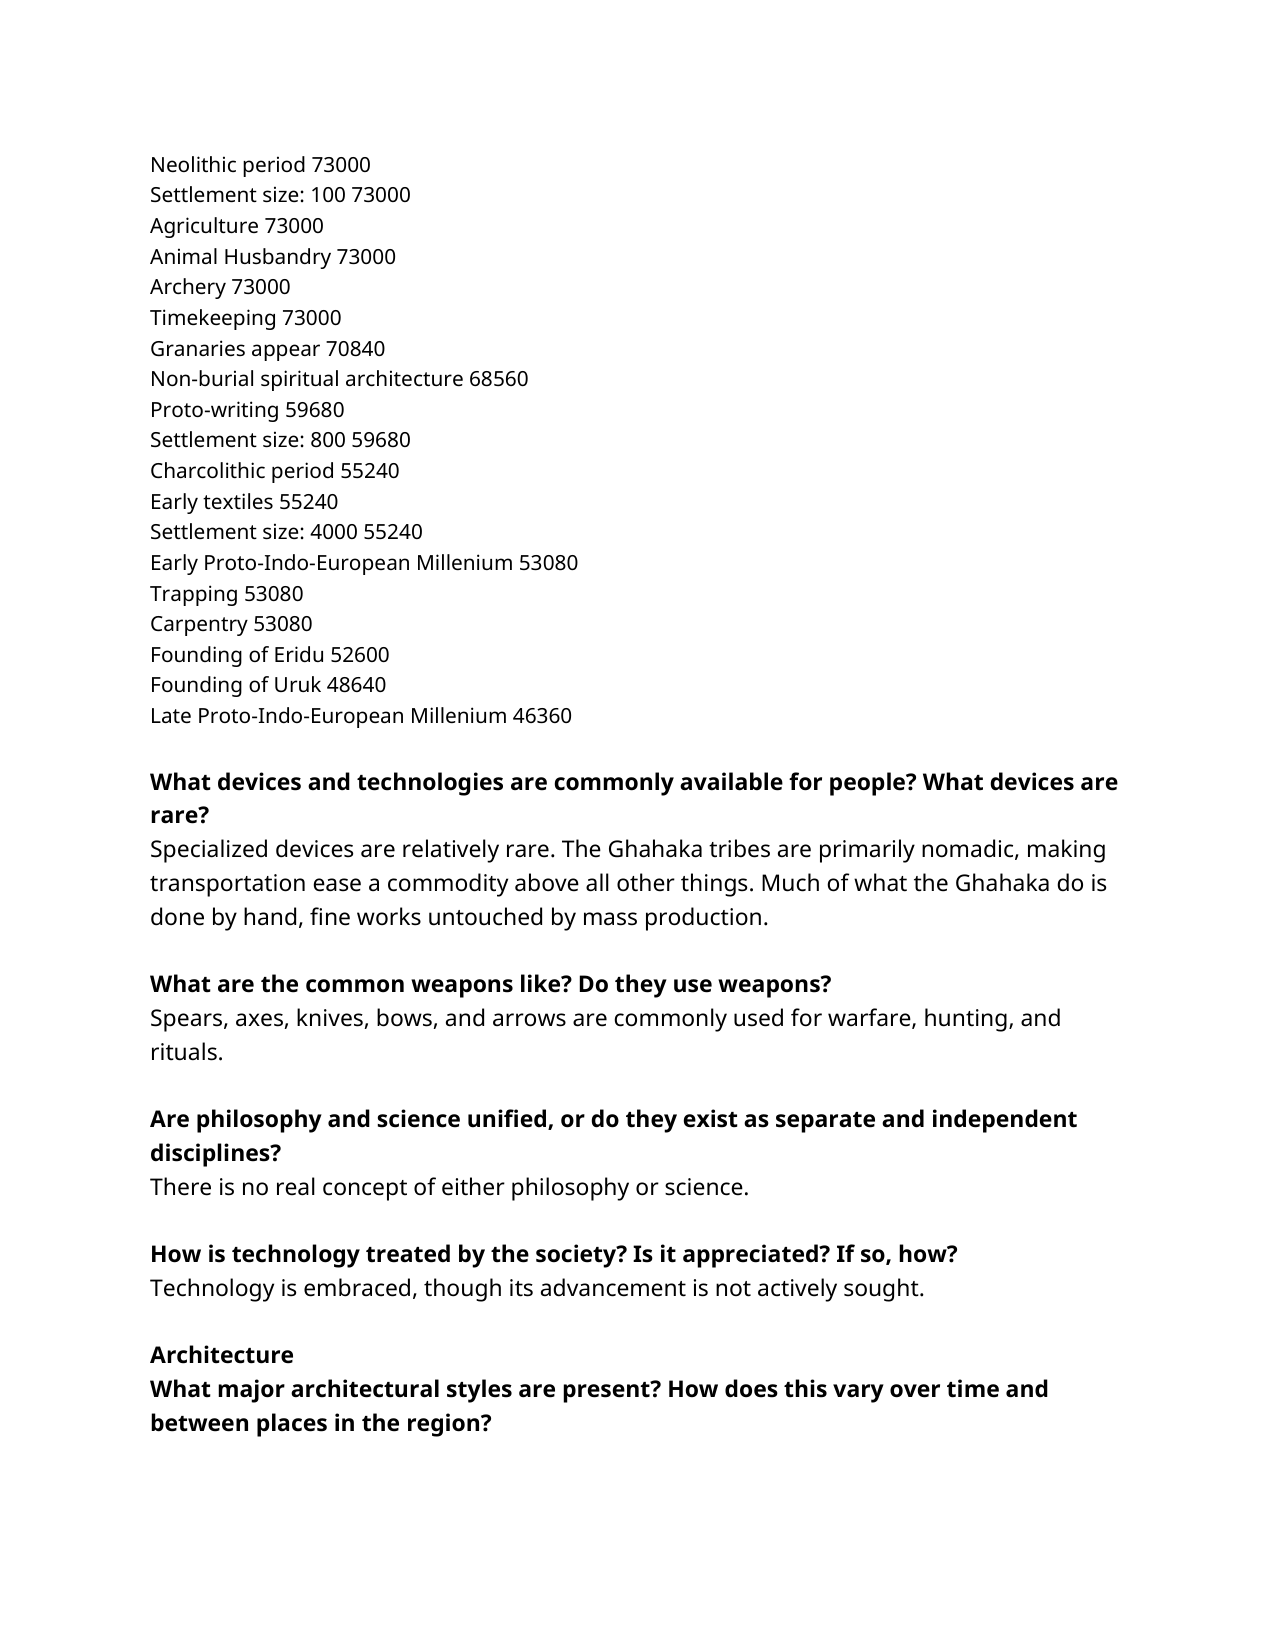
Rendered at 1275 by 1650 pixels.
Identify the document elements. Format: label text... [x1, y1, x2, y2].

text Early Proto-Indo-European Millenium 53080 [150, 548, 1125, 577]
text Agriculture 73000 [150, 211, 1125, 240]
text Settlement size: 4000 55240 [150, 517, 1125, 546]
text Settlement size: 100 73000 [150, 181, 1125, 209]
text There is no real concept of either philosophy or science. [150, 1171, 1125, 1202]
text Architecture What major architectural styles are present? How does this vary over time and between places in the region? [150, 1306, 1125, 1438]
text What devices and technologies are commonly available for people? What devices are rare? [150, 766, 1125, 831]
text Neolithic period 73000 [150, 150, 1125, 178]
text Founding of Uruk 48640 [150, 671, 1125, 699]
text Specialized devices are relatively rare. The Ghahaka tribes are primarily nomadic, making transportation ease a commodity above all other things. Much of what the Ghahaka do is done by hand, fine works untouched by mass production. [150, 833, 1125, 932]
text Early textiles 55240 [150, 487, 1125, 515]
text Are philosophy and science unified, or do they exist as separate and independent disciplines? [150, 1103, 1125, 1168]
text Carpentry 53080 [150, 609, 1125, 638]
text Technology is embraced, though its advancement is not actively sought. [150, 1272, 1125, 1303]
text Animal Husbandry 73000 [150, 242, 1125, 270]
text Spears, axes, knives, bows, and arrows are commonly used for warfare, hunting, and rituals. [150, 1002, 1125, 1067]
text Settlement size: 800 59680 [150, 426, 1125, 454]
text Archery 73000 [150, 272, 1125, 301]
text Founding of Eridu 52600 [150, 640, 1125, 668]
text How is technology treated by the society? Is it appreciated? If so, how? [150, 1238, 1125, 1269]
text Non-burial spiritual architecture 68560 [150, 364, 1125, 393]
text Timekeeping 73000 [150, 303, 1125, 332]
text Charcolithic period 55240 [150, 456, 1125, 485]
text Granaries appear 70840 [150, 334, 1125, 362]
text Trapping 53080 [150, 579, 1125, 607]
text Late Proto-Indo-European Millenium 46360 [150, 701, 1125, 730]
text What are the common weapons like? Do they use weapons? [150, 968, 1125, 999]
text Proto-writing 59680 [150, 395, 1125, 423]
